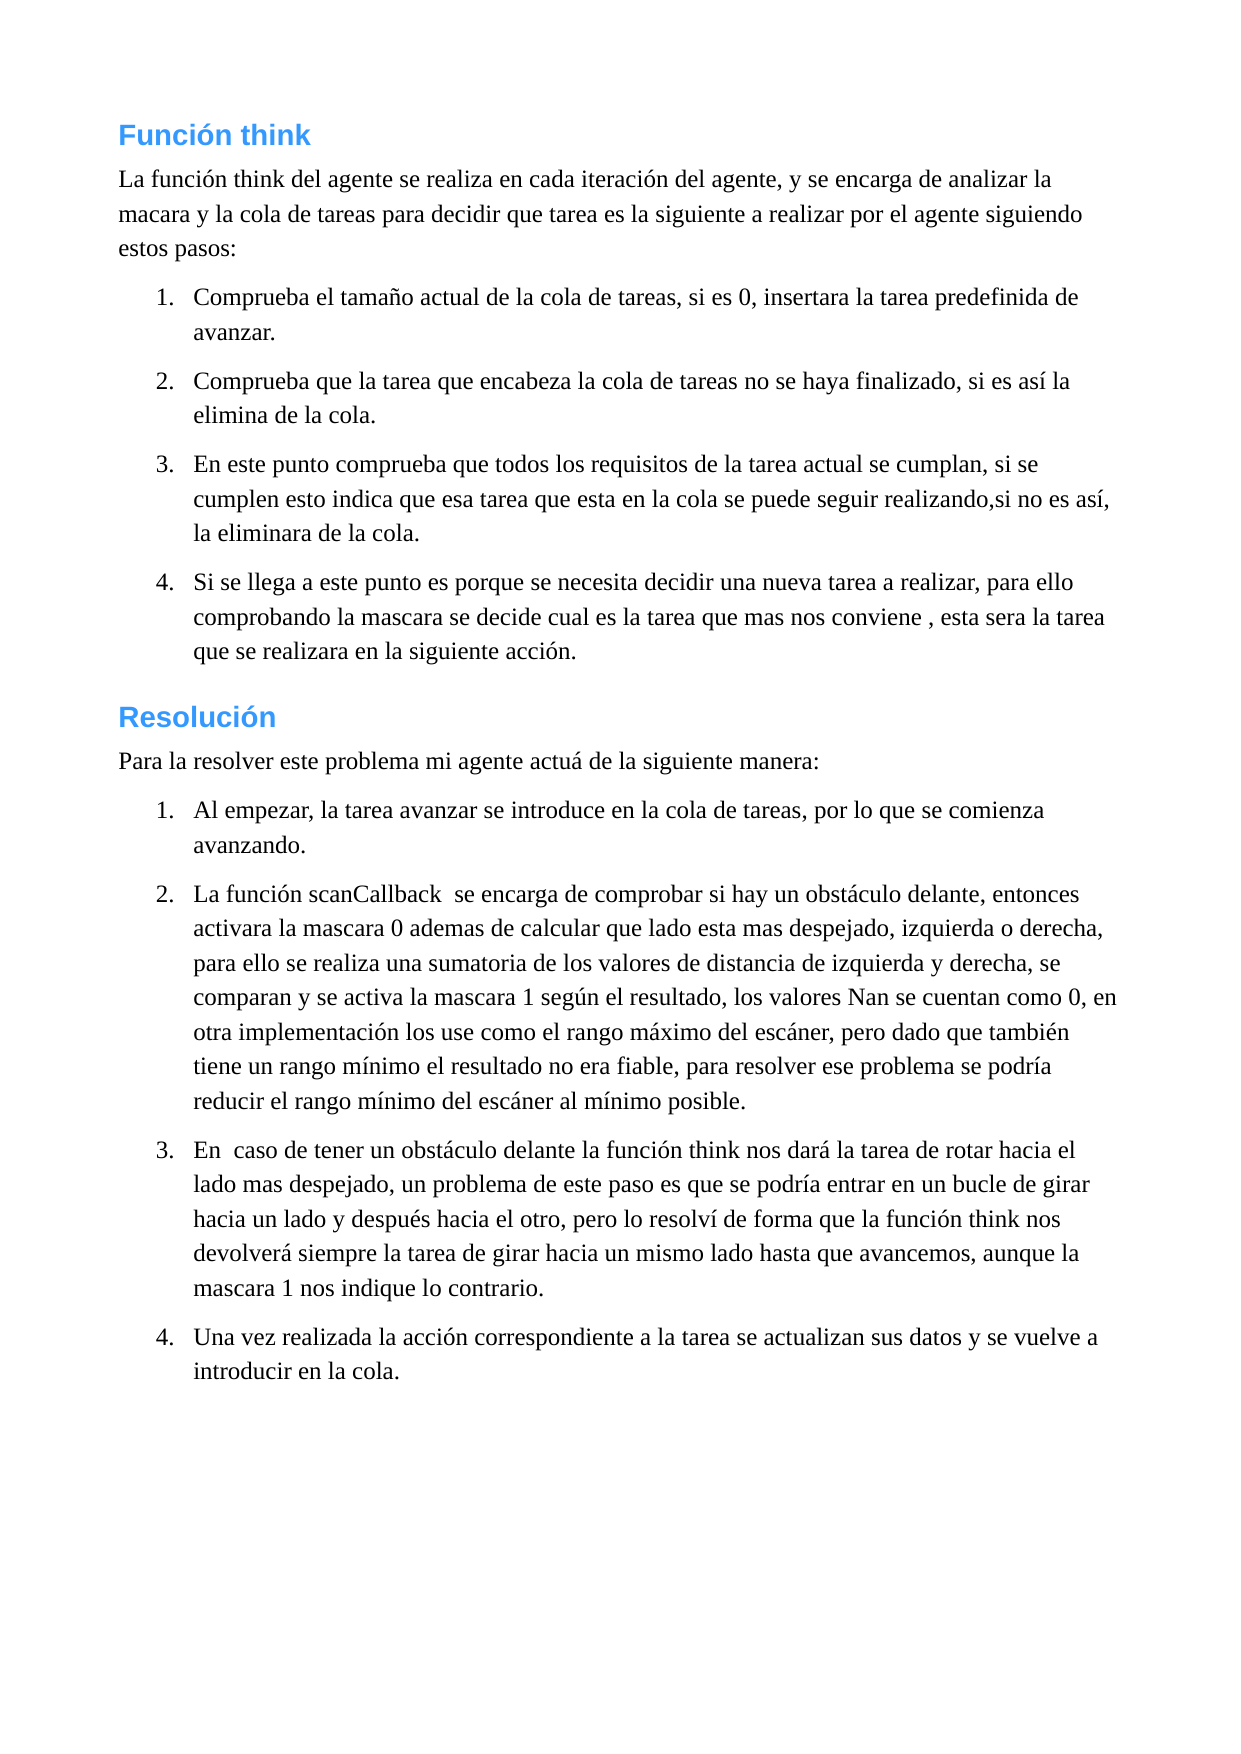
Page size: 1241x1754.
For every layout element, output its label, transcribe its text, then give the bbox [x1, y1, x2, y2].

subtitle Resolución [118, 700, 1122, 734]
list En este punto comprueba que todos los requisitos de la tarea actual se cumplan, si se cumplen esto indica que esa tarea que esta en la cola se puede seguir realizando,si no es así, la eliminara de la cola. [156, 449, 1122, 547]
list Si se llega a este punto es porque se necesita decidir una nueva tarea a realizar, para ello comprobando la mascara se decide cual es la tarea que mas nos conviene , esta sera la tarea que se realizara en la siguiente acción. [156, 567, 1122, 665]
list Comprueba que la tarea que encabeza la cola de tareas no se haya finalizado, si es así la elimina de la cola. [156, 366, 1122, 429]
text La función think del agente se realiza en cada iteración del agente, y se encarga de analizar la macara y la cola de tareas para decidir que tarea es la siguiente a realizar por el agente siguiendo estos pasos: [118, 164, 1122, 262]
list La función scanCallback se encarga de comprobar si hay un obstáculo delante, entonces activara la mascara 0 ademas de calcular que lado esta mas despejado, izquierda o derecha, para ello se realiza una sumatoria de los valores de distancia de izquierda y derecha, se comparan y se activa la mascara 1 según el resultado, los valores Nan se cuentan como 0, en otra implementación los use como el rango máximo del escáner, pero dado que también tiene un rango mínimo el resultado no era fiable, para resolver ese problema se podría reducir el rango mínimo del escáner al mínimo posible. [156, 879, 1122, 1114]
subtitle Función think [118, 118, 1122, 152]
list Comprueba el tamaño actual de la cola de tareas, si es 0, insertara la tarea predefinida de avanzar. [156, 282, 1122, 346]
list Una vez realizada la acción correspondiente a la tarea se actualizan sus datos y se vuelve a introducir en la cola. [156, 1322, 1122, 1385]
list Al empezar, la tarea avanzar se introduce en la cola de tareas, por lo que se comienza avanzando. [156, 795, 1122, 859]
list En caso de tener un obstáculo delante la función think nos dará la tarea de rotar hacia el lado mas despejado, un problema de este paso es que se podría entrar en un bucle de girar hacia un lado y después hacia el otro, pero lo resolví de forma que la función think nos devolverá siempre la tarea de girar hacia un mismo lado hasta que avancemos, aunque la mascara 1 nos indique lo contrario. [156, 1135, 1122, 1302]
text Para la resolver este problema mi agente actuá de la siguiente manera: [118, 746, 1122, 775]
